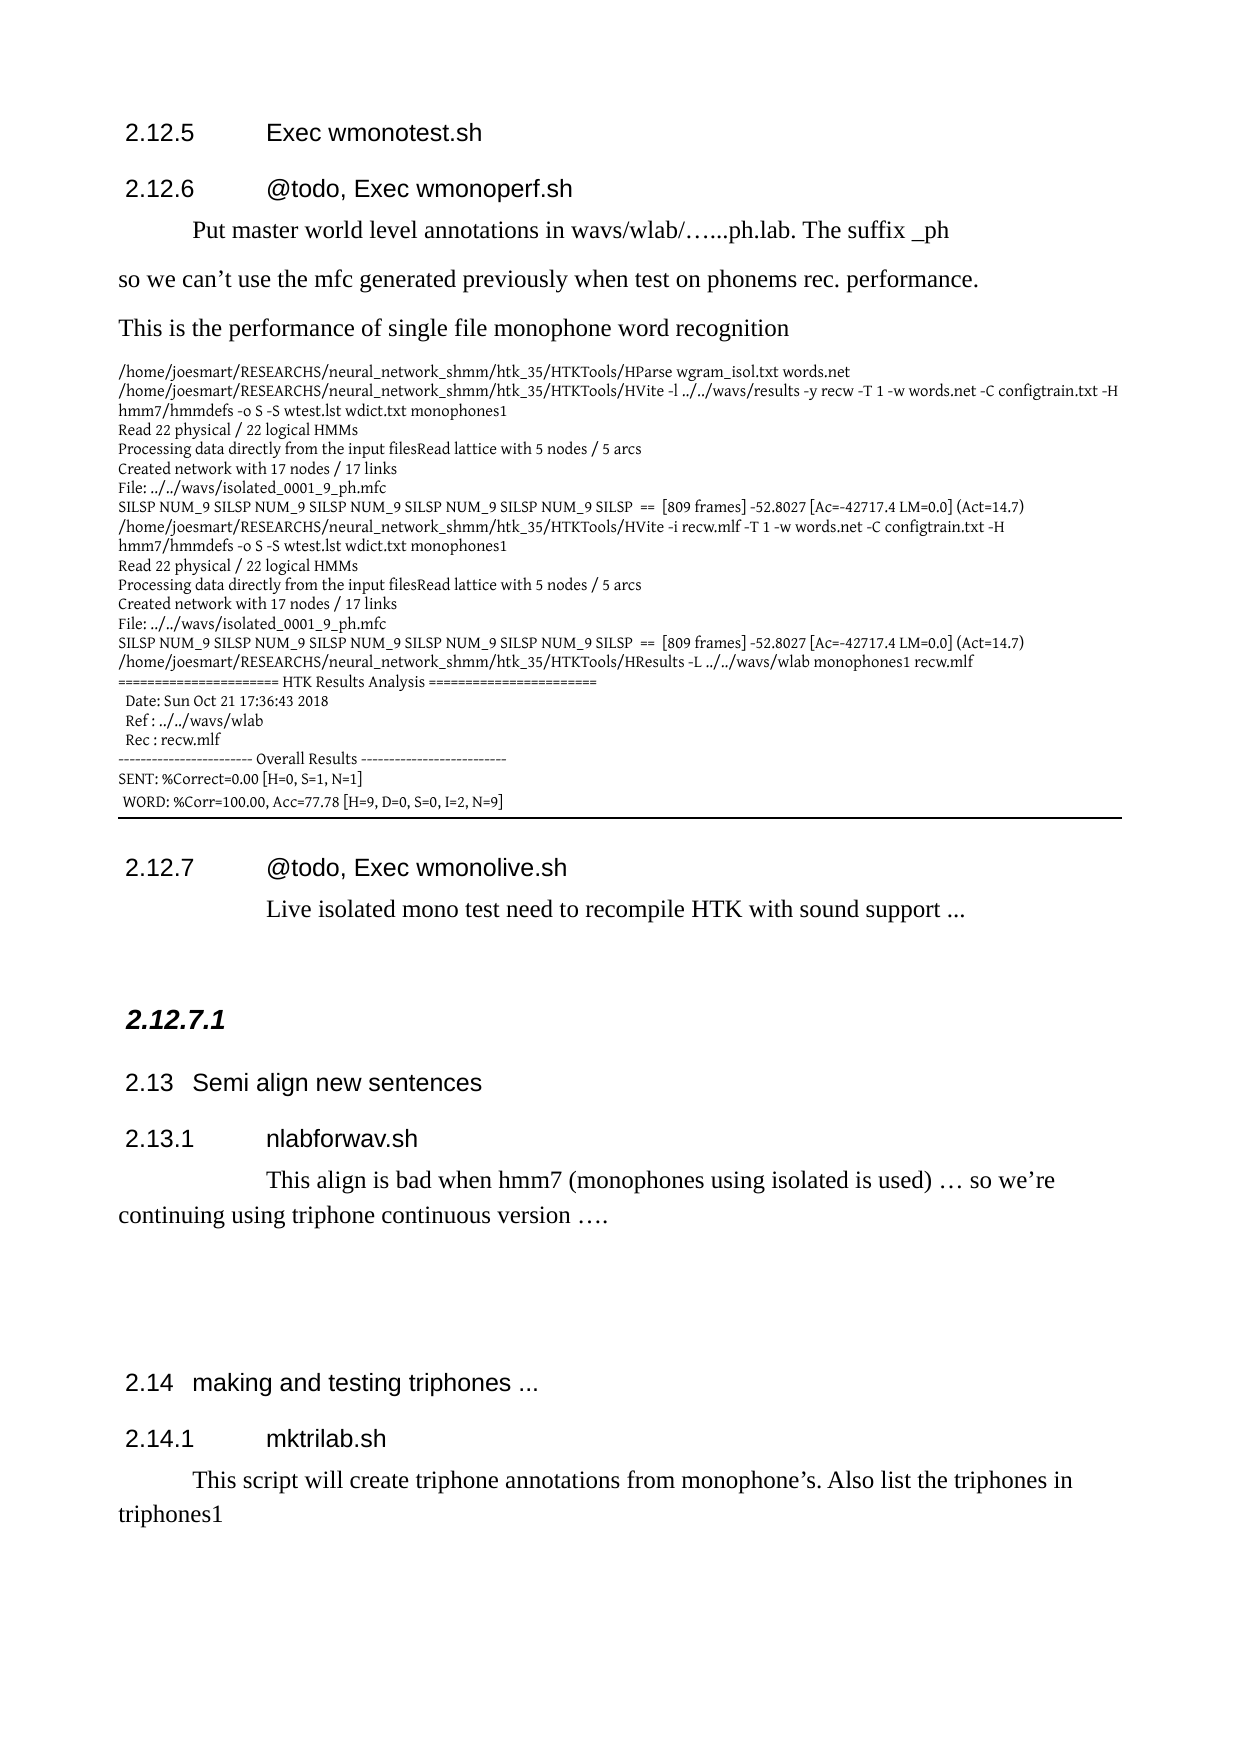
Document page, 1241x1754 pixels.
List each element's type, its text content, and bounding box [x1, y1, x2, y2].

subtitle Semi align new sentences [118, 1068, 1122, 1097]
text Put master world level annotations in wavs/wlab/…...ph.lab. The suffix _ph [118, 215, 1122, 244]
text File: ../../wavs/isolated_0001_9_ph.mfc [118, 614, 1122, 634]
text Processing data directly from the input filesRead lattice with 5 nodes / 5 arcs [118, 440, 1122, 459]
text Read 22 physical / 22 logical HMMs [118, 421, 1122, 440]
text Ref : ../../wavs/wlab [118, 711, 1122, 731]
text Created network with 17 nodes / 17 links [118, 595, 1122, 614]
text Processing data directly from the input filesRead lattice with 5 nodes / 5 arcs [118, 576, 1122, 595]
subtitle Exec wmonotest.sh [118, 118, 1122, 147]
text /home/joesmart/RESEARCHS/neural_network_shmm/htk_35/HTKTools/HResults -L ../../wavs/wlab monophones1 recw.mlf [118, 653, 1122, 672]
text SENT: %Correct=0.00 [H=0, S=1, N=1] [118, 769, 1122, 789]
subtitle @todo, Exec wmonolive.sh [118, 853, 1122, 882]
text Rec : recw.mlf [118, 731, 1122, 750]
text so we can’t use the mfc generated previously when test on phonems rec. performance. [118, 264, 1122, 293]
text SILSP NUM_9 SILSP NUM_9 SILSP NUM_9 SILSP NUM_9 SILSP NUM_9 SILSP == [809 frames] -52.8027 [Ac=-42717.4 LM=0.0] (Act=14.7) [118, 634, 1122, 653]
subtitle mktrilab.sh [118, 1424, 1122, 1452]
text WORD: %Corr=100.00, Acc=77.78 [H=9, D=0, S=0, I=2, N=9] [118, 789, 1122, 817]
text Read 22 physical / 22 logical HMMs [118, 556, 1122, 576]
text Created network with 17 nodes / 17 links [118, 459, 1122, 479]
subtitle nlabforwav.sh [118, 1124, 1122, 1153]
text ------------------------ Overall Results -------------------------- [118, 750, 1122, 769]
text Live isolated mono test need to recompile HTK with sound support ... [118, 894, 1122, 923]
text /home/joesmart/RESEARCHS/neural_network_shmm/htk_35/HTKTools/HVite -l ../../wavs/results -y recw -T 1 -w words.net -C configtrain.txt -H hmm7/hmmdefs -o S -S wtest.lst wdict.txt monophones1 [118, 382, 1122, 421]
text /home/joesmart/RESEARCHS/neural_network_shmm/htk_35/HTKTools/HVite -i recw.mlf -T 1 -w words.net -C configtrain.txt -H hmm7/hmmdefs -o S -S wtest.lst wdict.txt monophones1 [118, 517, 1122, 556]
text ====================== HTK Results Analysis ======================= [118, 672, 1122, 692]
text Date: Sun Oct 21 17:36:43 2018 [118, 692, 1122, 711]
text This align is bad when hmm7 (monophones using isolated is used) … so we’re continuing using triphone continuous version …. [118, 1165, 1122, 1228]
text This script will create triphone annotations from monophone’s. Also list the triphones in triphones1 [118, 1465, 1122, 1528]
text /home/joesmart/RESEARCHS/neural_network_shmm/htk_35/HTKTools/HParse wgram_isol.txt words.net [118, 362, 1122, 382]
text File: ../../wavs/isolated_0001_9_ph.mfc [118, 479, 1122, 498]
text This is the performance of single file monophone word recognition [118, 313, 1122, 342]
subtitle making and testing triphones ... [118, 1368, 1122, 1397]
text SILSP NUM_9 SILSP NUM_9 SILSP NUM_9 SILSP NUM_9 SILSP NUM_9 SILSP == [809 frames] -52.8027 [Ac=-42717.4 LM=0.0] (Act=14.7) [118, 498, 1122, 517]
subtitle @todo, Exec wmonoperf.sh [118, 174, 1122, 203]
